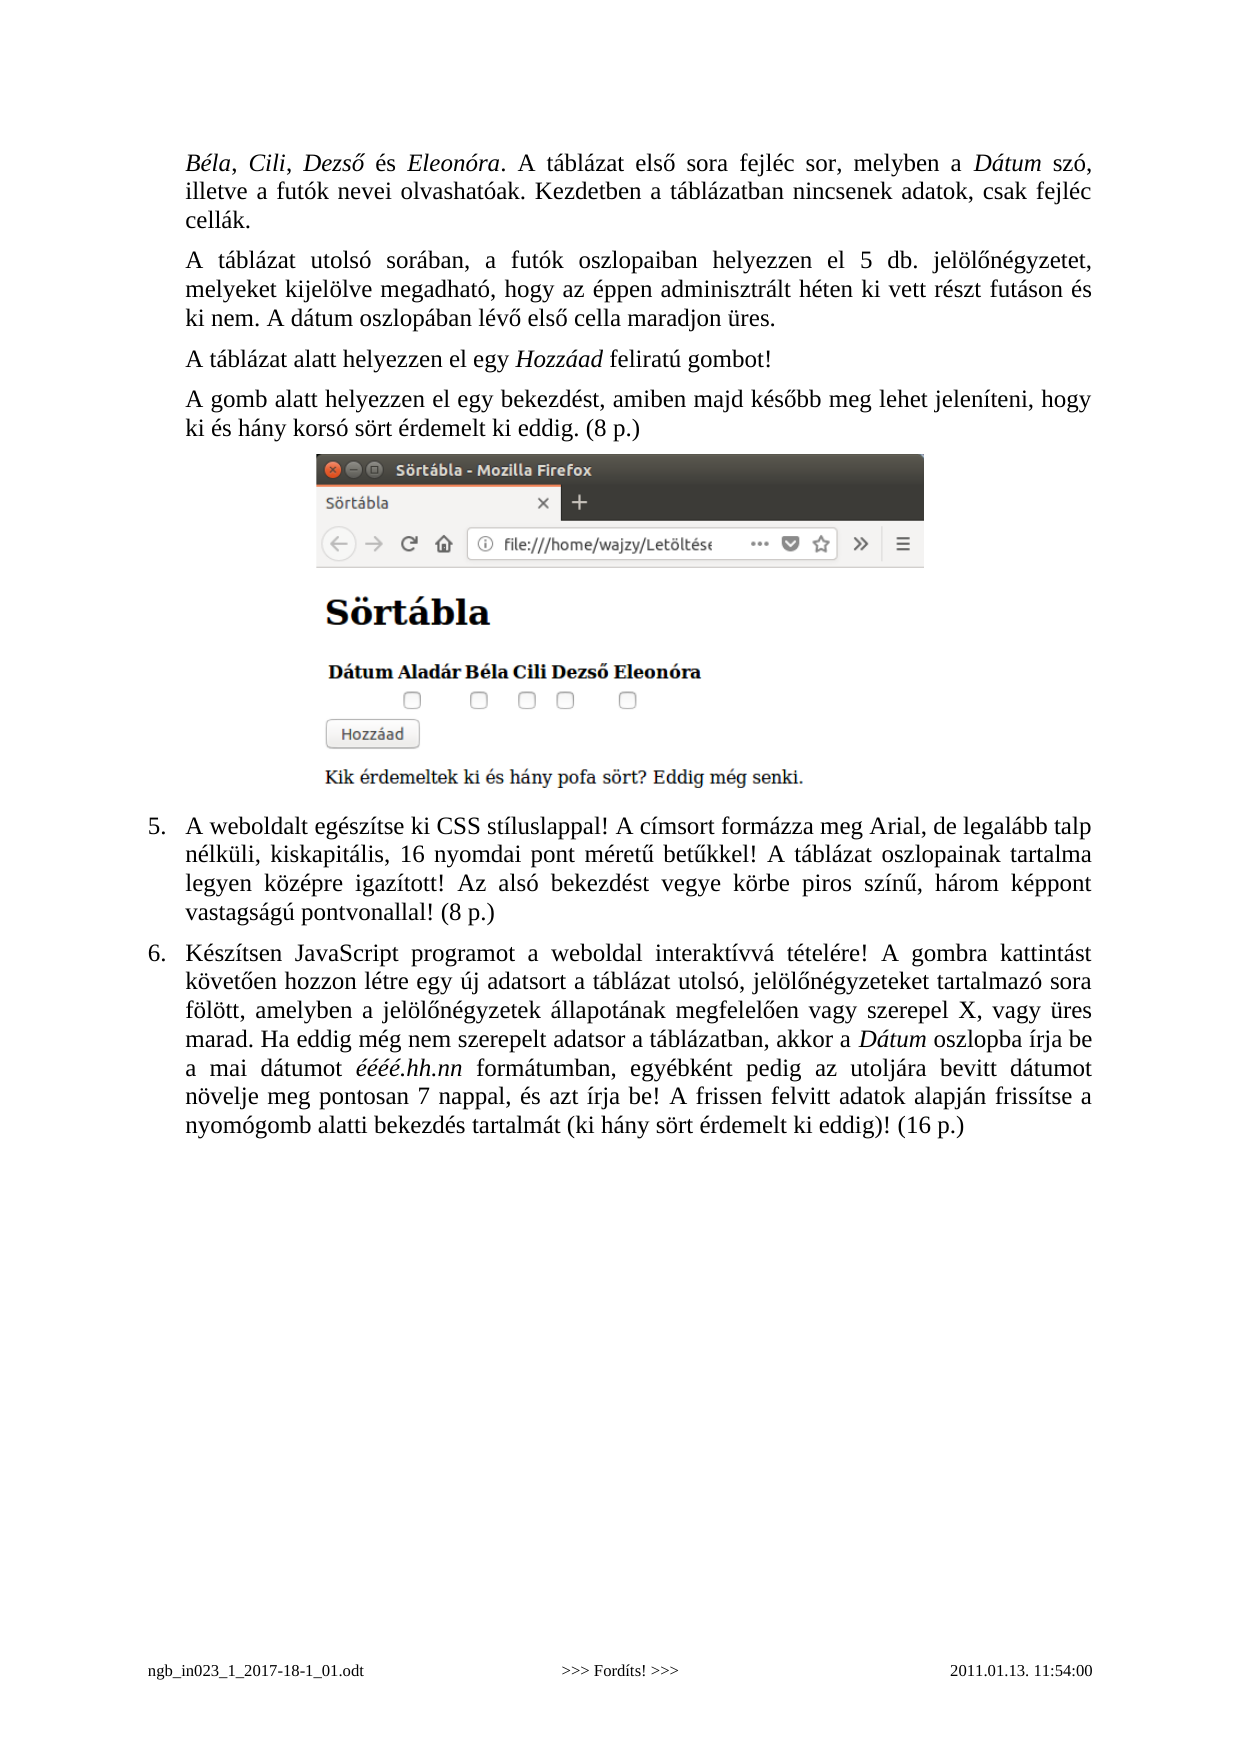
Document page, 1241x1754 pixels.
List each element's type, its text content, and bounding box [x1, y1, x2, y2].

list A táblázat utolsó sorában, a futók oszlopaiban helyezzen el 5 db. jelölőnégyzetet, melyeket kijelölve megadható, hogy az éppen adminisztrált héten ki vett részt futáson és ki nem. A dátum oszlopában lévő első cella maradjon üres. [148, 246, 1093, 332]
list A táblázat alatt helyezzen el egy Hozzáad feliratú gombot! [148, 344, 1093, 372]
list A gomb alatt helyezzen el egy bekezdést, amiben majd később meg lehet jeleníteni, hogy ki és hány korsó sört érdemelt ki eddig. (8 p.) [148, 384, 1093, 442]
picture [316, 454, 924, 811]
list Készítsen JavaScript programot a weboldal interaktívvá tételére! A gombra kattintást követően hozzon létre egy új adatsort a táblázat utolsó, jelölőnégyzeteket tartalmazó sora fölött, amelyben a jelölőnégyzetek állapotának megfelelően vagy szerepel X, vagy üres marad. Ha eddig még nem szerepelt adatsor a táblázatban, akkor a Dátum oszlopba írja be a mai dátumot éééé.hh.nn formátumban, egyébként pedig az utoljára bevitt dátumot növelje meg pontosan 7 nappal, és azt írja be! A frissen felvitt adatok alapján frissítse a nyomógomb alatti bekezdés tartalmát (ki hány sört érdemelt ki eddig)! (16 p.) [148, 938, 1093, 1139]
list Béla, Cili, Dezső és Eleonóra. A táblázat első sora fejléc sor, melyben a Dátum szó, illetve a futók nevei olvashatóak. Kezdetben a táblázatban nincsenek adatok, csak fejléc cellák. [148, 148, 1093, 234]
list A weboldalt egészítse ki CSS stíluslappal! A címsort formázza meg Arial, de legalább talp nélküli, kiskapitális, 16 nyomdai pont méretű betűkkel! A táblázat oszlopainak tartalma legyen középre igazított! Az alsó bekezdést vegye körbe piros színű, három képpont vastagságú pontvonallal! (8 p.) [148, 453, 1093, 926]
